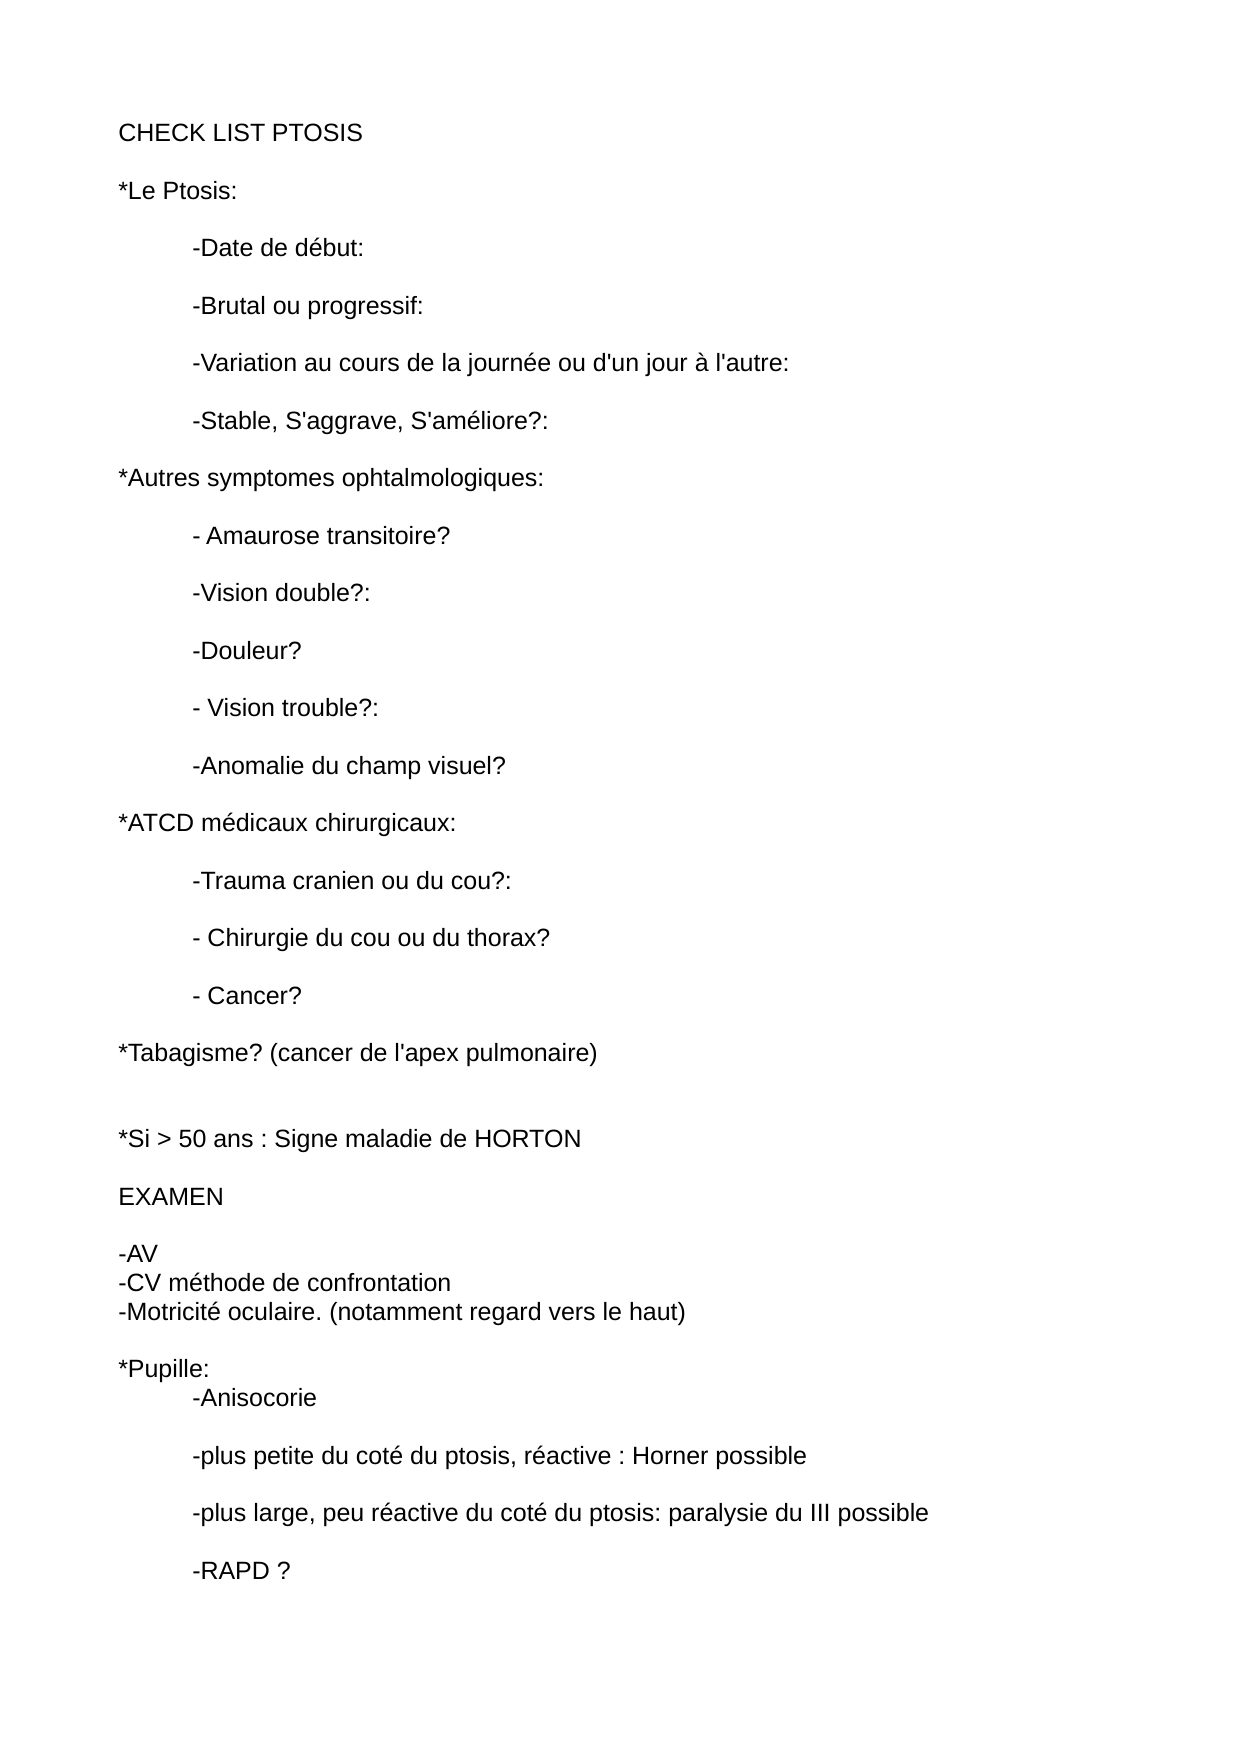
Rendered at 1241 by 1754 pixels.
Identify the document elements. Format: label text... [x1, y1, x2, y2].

text -Stable, S'aggrave, S'améliore?: [118, 406, 1122, 434]
text -Brutal ou progressif: [118, 291, 1122, 319]
text *Si > 50 ans : Signe maladie de HORTON [118, 1124, 1122, 1153]
text -Trauma cranien ou du cou?: [118, 866, 1122, 894]
text -Vision double?: [118, 578, 1122, 607]
text -plus large, peu réactive du coté du ptosis: paralysie du III possible [118, 1498, 1122, 1527]
text -Anisocorie [118, 1383, 1122, 1412]
text -Variation au cours de la journée ou d'un jour à l'autre: [118, 348, 1122, 377]
text *Le Ptosis: [118, 176, 1122, 204]
text -Motricité oculaire. (notamment regard vers le haut) [118, 1297, 1122, 1326]
text -CV méthode de confrontation [118, 1268, 1122, 1297]
text EXAMEN [118, 1182, 1122, 1211]
text -plus petite du coté du ptosis, réactive : Horner possible [118, 1441, 1122, 1469]
text - Cancer? [118, 981, 1122, 1009]
text - Vision trouble?: [118, 693, 1122, 722]
text CHECK LIST PTOSIS [118, 118, 1122, 147]
text -AV [118, 1239, 1122, 1268]
text *Pupille: [118, 1354, 1122, 1383]
text -Anomalie du champ visuel? [118, 751, 1122, 779]
text -Douleur? [118, 636, 1122, 664]
text - Chirurgie du cou ou du thorax? [118, 923, 1122, 952]
text *Autres symptomes ophtalmologiques: [118, 463, 1122, 492]
text - Amaurose transitoire? [118, 521, 1122, 549]
text -Date de début: [118, 233, 1122, 262]
text *ATCD médicaux chirurgicaux: [118, 808, 1122, 837]
text -RAPD ? [118, 1556, 1122, 1584]
text *Tabagisme? (cancer de l'apex pulmonaire) [118, 1038, 1122, 1067]
